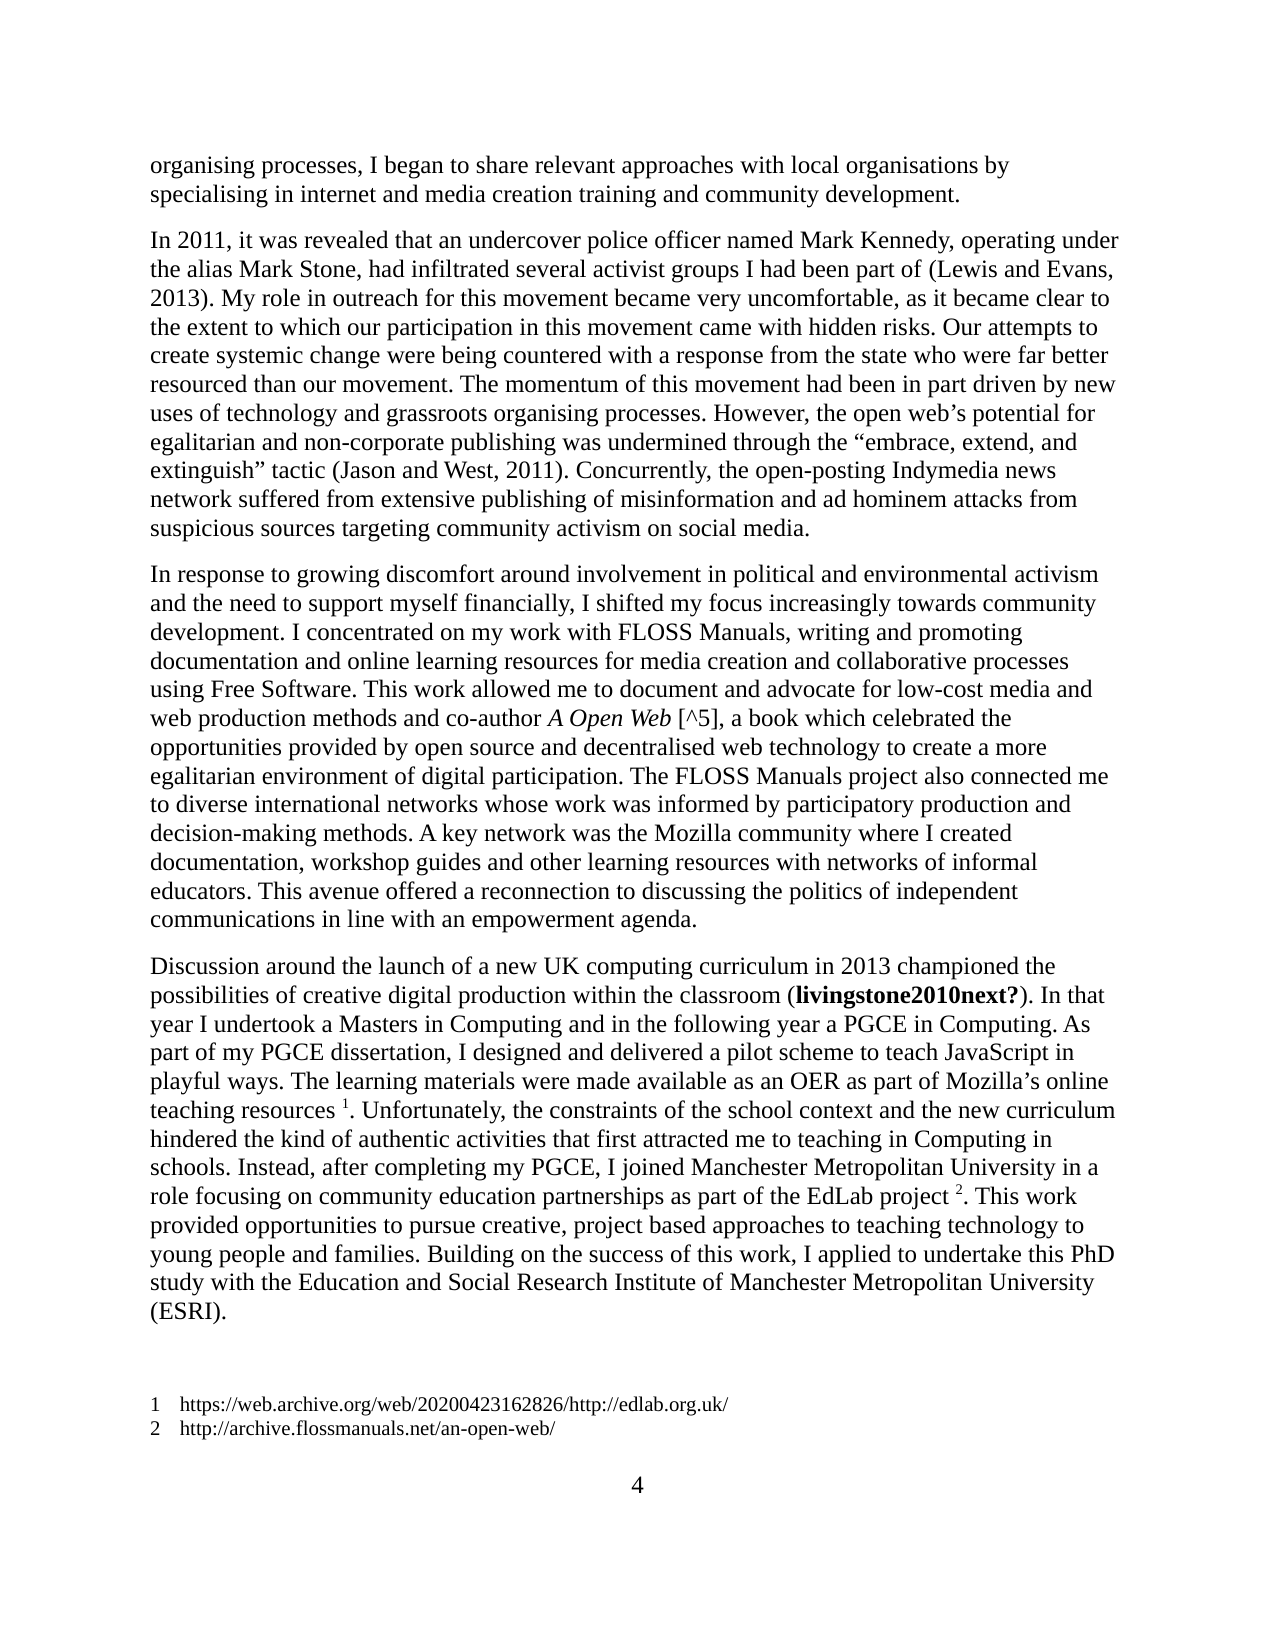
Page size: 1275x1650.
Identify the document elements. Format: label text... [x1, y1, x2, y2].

text In response to growing discomfort around involvement in political and environmental activism and the need to support myself financially, I shifted my focus increasingly towards community development. I concentrated on my work with FLOSS Manuals, writing and promoting documentation and online learning resources for media creation and collaborative processes using Free Software. This work allowed me to document and advocate for low-cost media and web production methods and co-author A Open Web [^5], a book which celebrated the opportunities provided by open source and decentralised web technology to create a more egalitarian environment of digital participation. The FLOSS Manuals project also connected me to diverse international networks whose work was informed by participatory production and decision-making methods. A key network was the Mozilla community where I created documentation, workshop guides and other learning resources with networks of informal educators. This avenue offered a reconnection to discussing the politics of independent communications in line with an empowerment agenda. [150, 559, 1125, 933]
text Discussion around the launch of a new UK computing curriculum in 2013 championed the possibilities of creative digital production within the classroom (livingstone2010next?). In that year I undertook a Masters in Computing and in the following year a PGCE in Computing. As part of my PGCE dissertation, I designed and delivered a pilot scheme to teach JavaScript in playful ways. The learning materials were made available as an OER as part of Mozilla’s online teaching resources . Unfortunately, the constraints of the school context and the new curriculum hindered the kind of authentic activities that first attracted me to teaching in Computing in schools. Instead, after completing my PGCE, I joined Manchester Metropolitan University in a role focusing on community education partnerships as part of the EdLab project . This work provided opportunities to pursue creative, project based approaches to teaching technology to young people and families. Building on the success of this work, I applied to undertake this PhD study with the Education and Social Research Institute of Manchester Metropolitan University (ESRI). [150, 951, 1125, 1325]
text https://web.archive.org/web/20200423162826/http://edlab.org.uk/ [150, 1392, 1125, 1416]
text http://archive.flossmanuals.net/an-open-web/ [150, 1416, 1125, 1440]
text organising processes, I began to share relevant approaches with local organisations by specialising in internet and media creation training and community development. [150, 150, 1125, 207]
text In 2011, it was revealed that an undercover police officer named Mark Kennedy, operating under the alias Mark Stone, had infiltrated several activist groups I had been part of (Lewis and Evans, 2013). My role in outreach for this movement became very uncomfortable, as it became clear to the extent to which our participation in this movement came with hidden risks. Our attempts to create systemic change were being countered with a response from the state who were far better resourced than our movement. The momentum of this movement had been in part driven by new uses of technology and grassroots organising processes. However, the open web’s potential for egalitarian and non-corporate publishing was undermined through the “embrace, extend, and extinguish” tactic (Jason and West, 2011). Concurrently, the open-posting Indymedia news network suffered from extensive publishing of misinformation and ad hominem attacks from suspicious sources targeting community activism on social media. [150, 225, 1125, 542]
